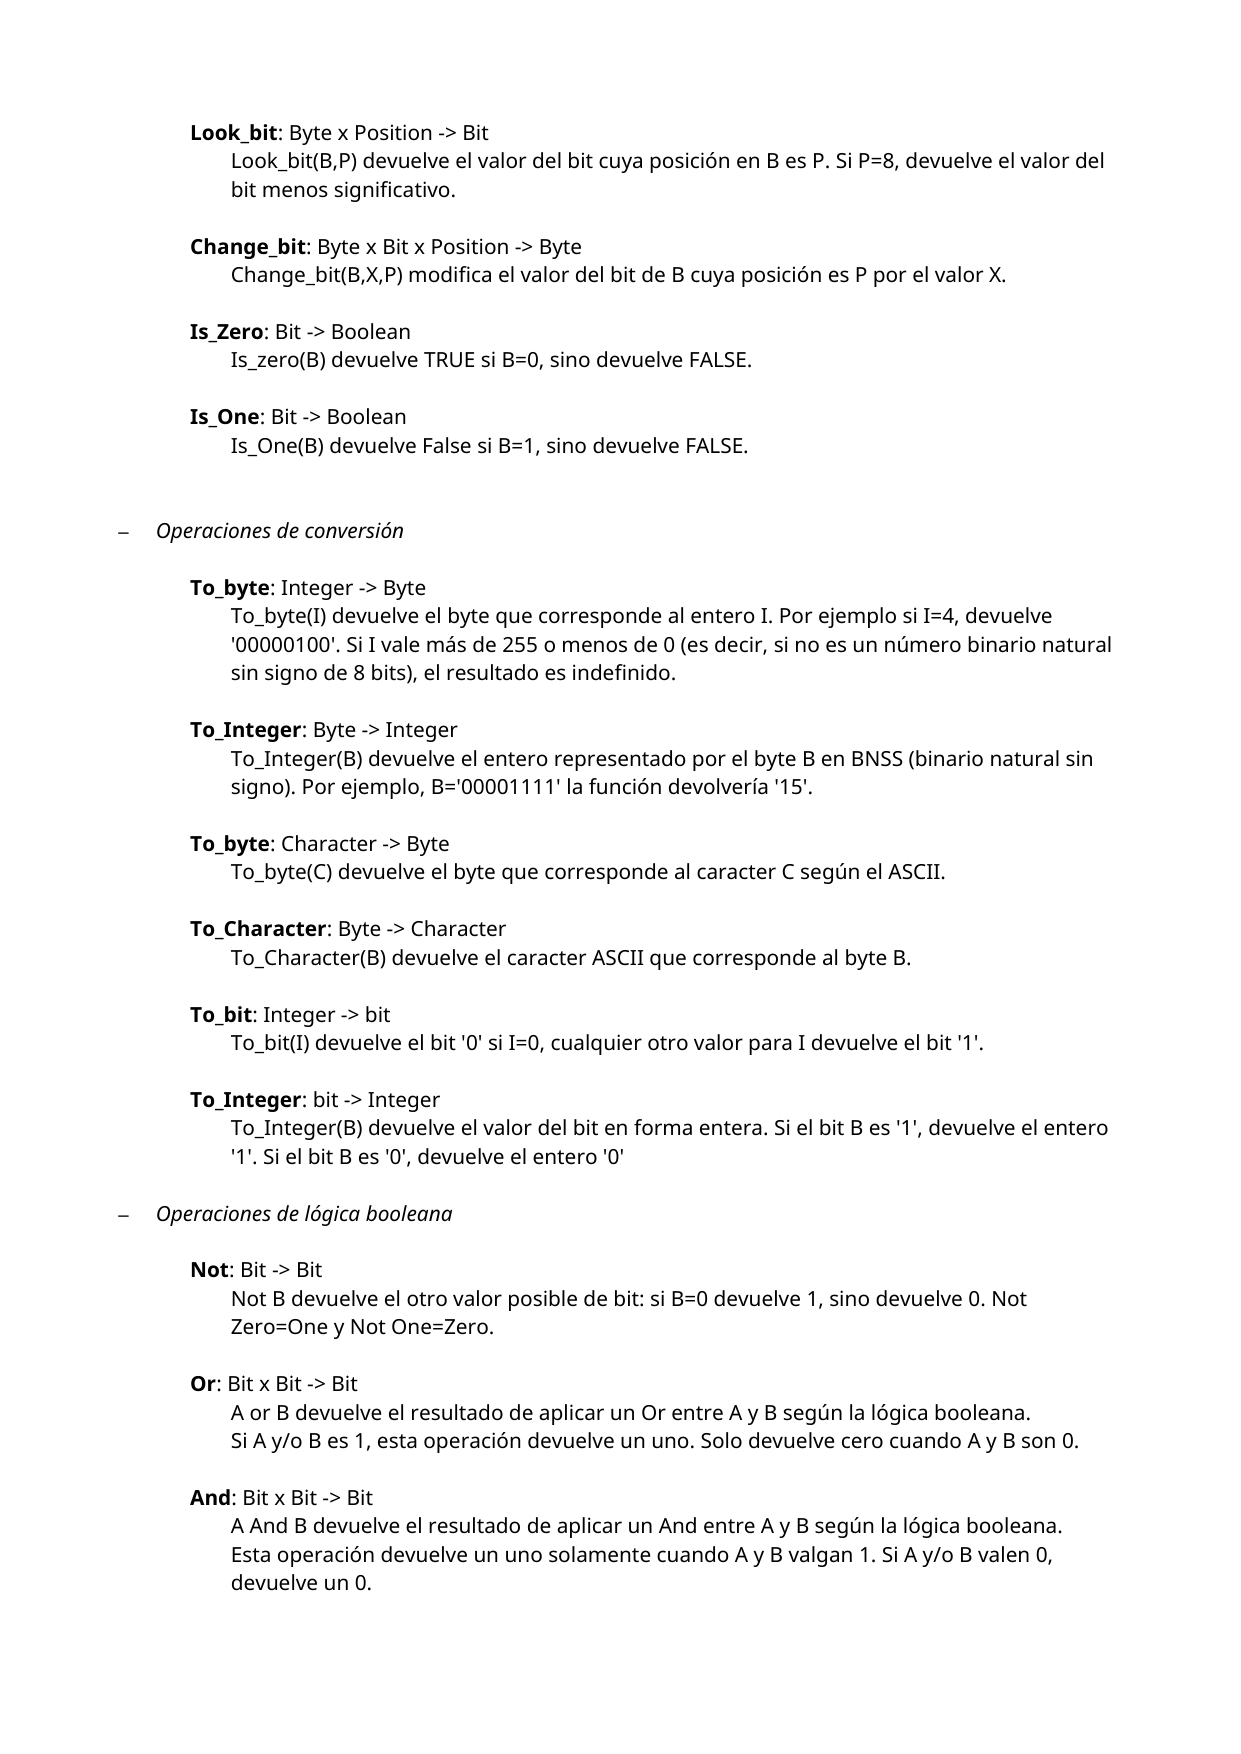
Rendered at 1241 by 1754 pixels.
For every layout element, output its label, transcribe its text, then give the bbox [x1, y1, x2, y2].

text And: Bit x Bit -> Bit [190, 1483, 1122, 1512]
text Look_bit: Byte x Position -> Bit [190, 118, 1122, 147]
text Change_bit(B,X,P) modifica el valor del bit de B cuya posición es P por el valor X. [190, 260, 1122, 289]
text To_Character: Byte -> Character [190, 914, 1122, 943]
text Change_bit: Byte x Bit x Position -> Byte [190, 232, 1122, 260]
text To_Character(B) devuelve el caracter ASCII que corresponde al byte B. [190, 943, 1122, 971]
list Operaciones de lógica booleana [118, 1199, 1122, 1227]
text A And B devuelve el resultado de aplicar un And entre A y B según la lógica booleana. [190, 1512, 1122, 1540]
text To_Integer(B) devuelve el entero representado por el byte B en BNSS (binario natural sin signo). Por ejemplo, B='00001111' la función devolvería '15'. [190, 744, 1122, 801]
text To_byte: Integer -> Byte [190, 573, 1122, 602]
text To_bit: Integer -> bit [190, 1000, 1122, 1028]
text Si A y/o B es 1, esta operación devuelve un uno. Solo devuelve cero cuando A y B son 0. [190, 1426, 1122, 1455]
text To_bit(I) devuelve el bit '0' si I=0, cualquier otro valor para I devuelve el bit '1'. [190, 1028, 1122, 1057]
text Is_Zero: Bit -> Boolean [190, 317, 1122, 346]
text Esta operación devuelve un uno solamente cuando A y B valgan 1. Si A y/o B valen 0, devuelve un 0. [190, 1540, 1122, 1597]
text To_byte(I) devuelve el byte que corresponde al entero I. Por ejemplo si I=4, devuelve '00000100'. Si I vale más de 255 o menos de 0 (es decir, si no es un número binario natural sin signo de 8 bits), el resultado es indefinido. [190, 602, 1122, 687]
text To_Integer: Byte -> Integer [190, 715, 1122, 744]
text To_byte(C) devuelve el byte que corresponde al caracter C según el ASCII. [190, 857, 1122, 886]
text Is_zero(B) devuelve TRUE si B=0, sino devuelve FALSE. [190, 346, 1122, 374]
text Or: Bit x Bit -> Bit [190, 1369, 1122, 1398]
text Is_One: Bit -> Boolean [190, 402, 1122, 431]
list Operaciones de conversión [118, 516, 1122, 545]
text To_Integer(B) devuelve el valor del bit en forma entera. Si el bit B es '1', devuelve el entero '1'. Si el bit B es '0', devuelve el entero '0' [190, 1113, 1122, 1170]
text Is_One(B) devuelve False si B=1, sino devuelve FALSE. [190, 431, 1122, 459]
text A or B devuelve el resultado de aplicar un Or entre A y B según la lógica booleana. [190, 1398, 1122, 1426]
text Look_bit(B,P) devuelve el valor del bit cuya posición en B es P. Si P=8, devuelve el valor del bit menos significativo. [190, 147, 1122, 203]
text To_byte: Character -> Byte [190, 829, 1122, 857]
text Not B devuelve el otro valor posible de bit: si B=0 devuelve 1, sino devuelve 0. Not Zero=One y Not One=Zero. [190, 1284, 1122, 1341]
text To_Integer: bit -> Integer [190, 1085, 1122, 1113]
text Not: Bit -> Bit [190, 1256, 1122, 1284]
